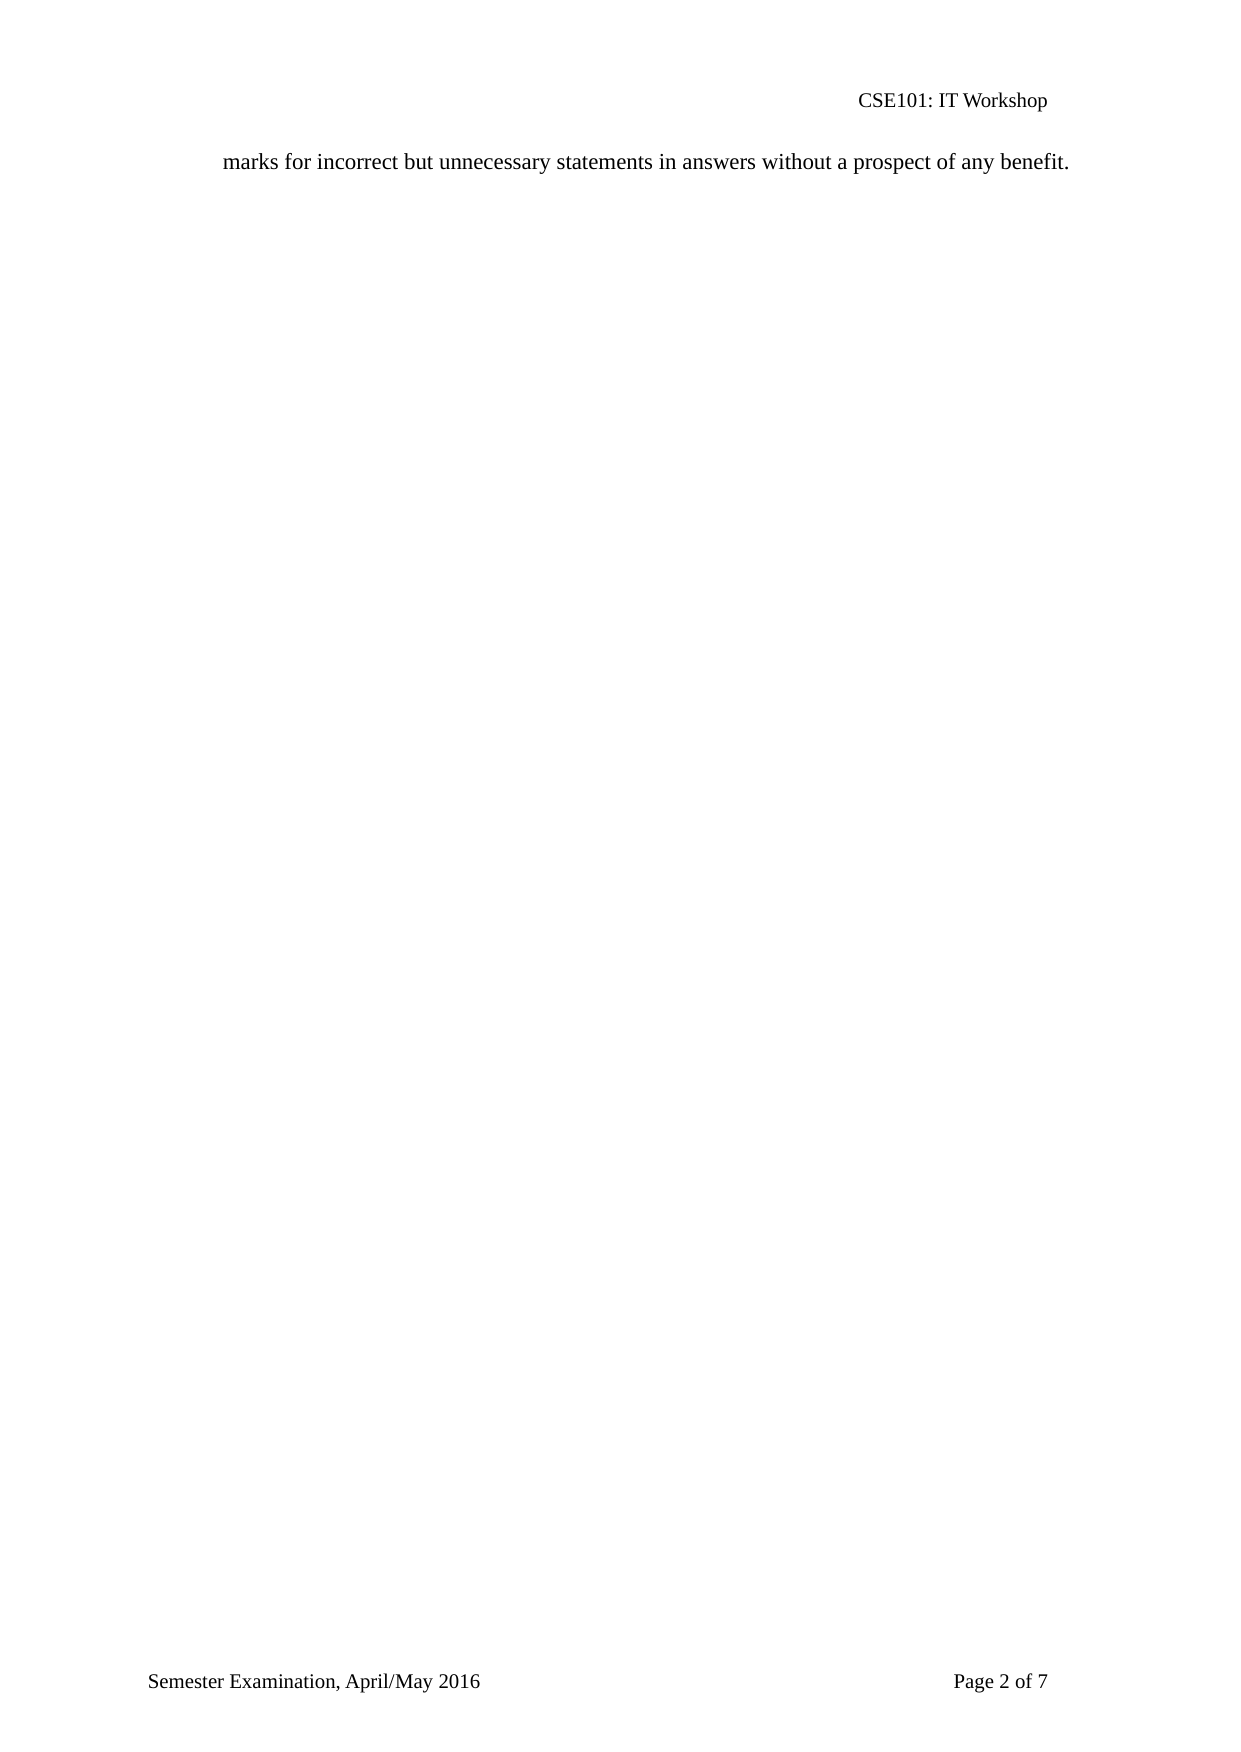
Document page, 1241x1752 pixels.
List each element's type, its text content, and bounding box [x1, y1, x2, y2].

list marks for incorrect but unnecessary statements in answers without a prospect of any benefit. [185, 148, 1092, 174]
